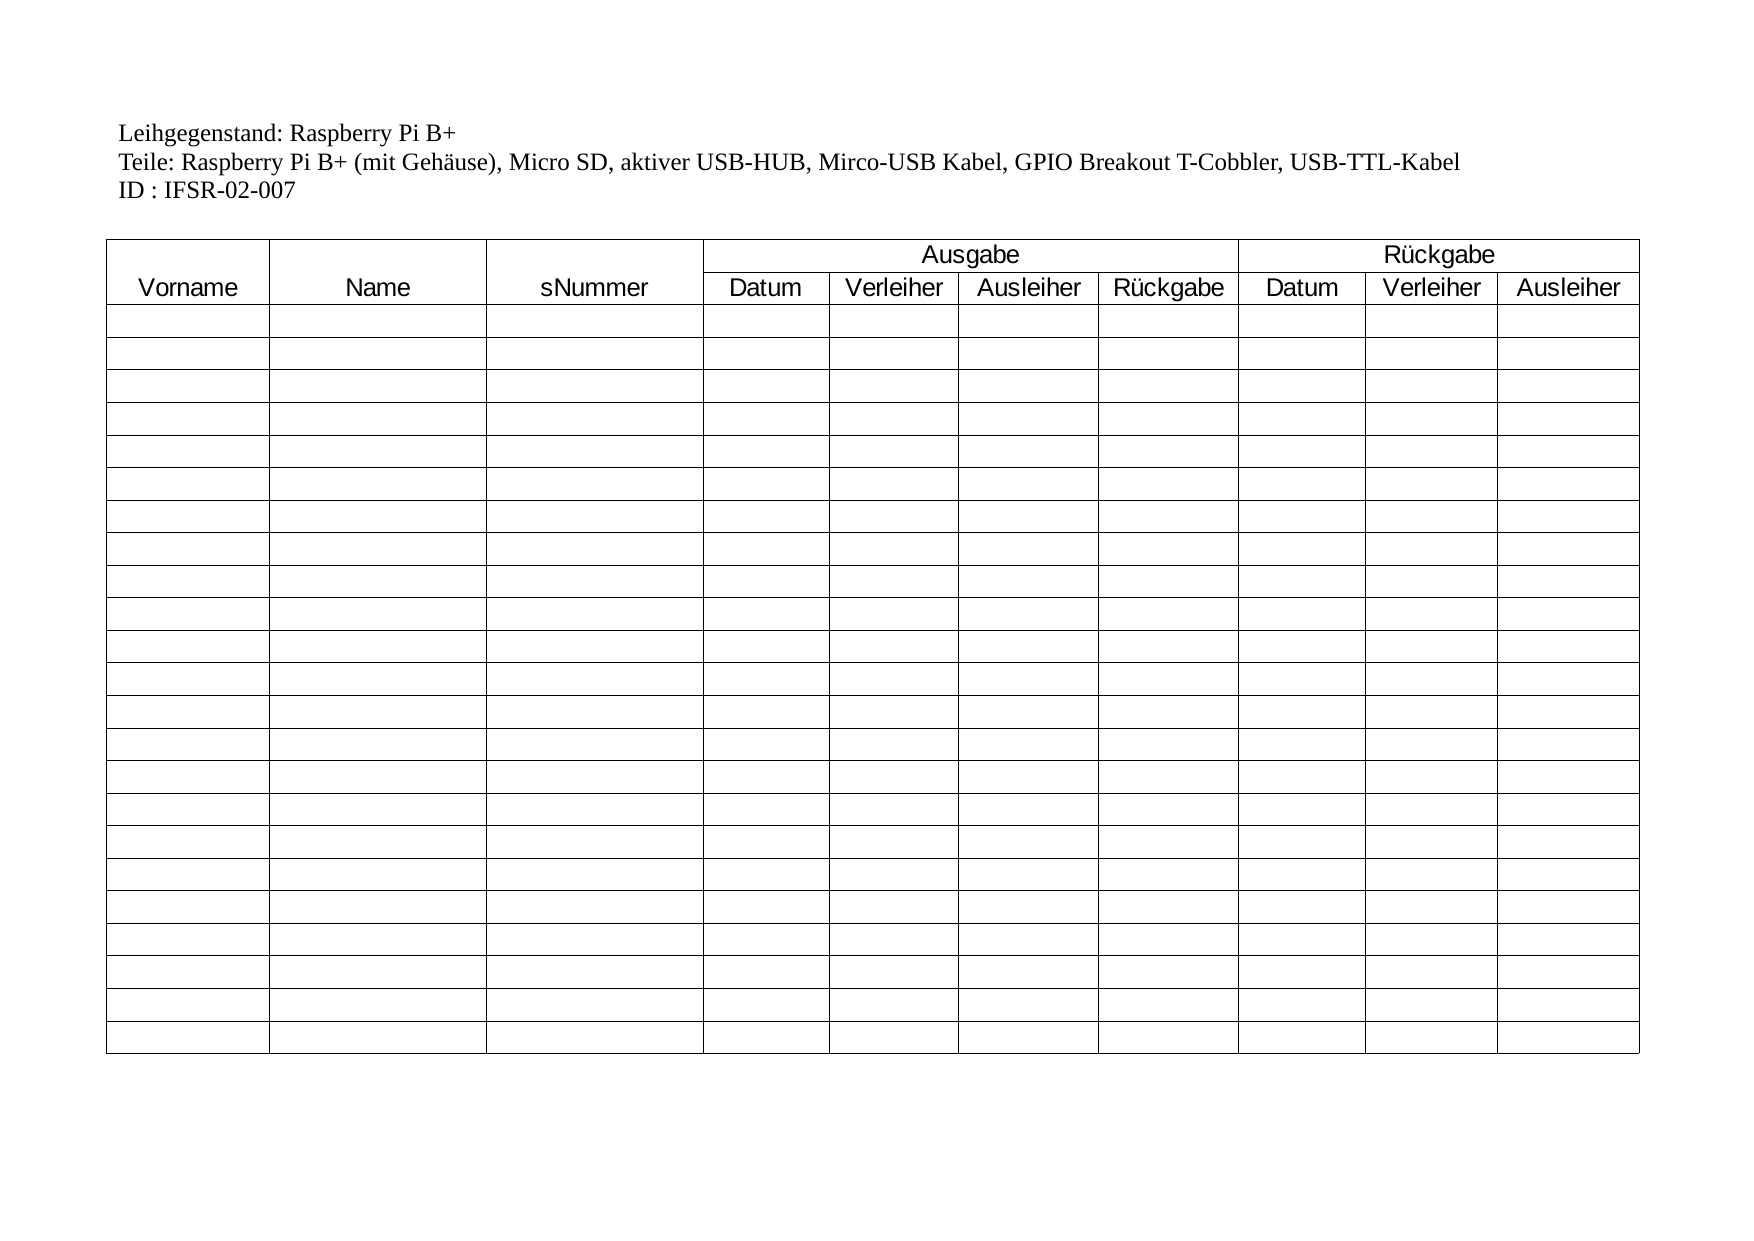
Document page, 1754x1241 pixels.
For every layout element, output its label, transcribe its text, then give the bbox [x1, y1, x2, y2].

text Leihgegenstand: Raspberry Pi B+ [118, 118, 1636, 147]
text Teile: Raspberry Pi B+ (mit Gehäuse), Micro SD, aktiver USB-HUB, Mirco-USB Kabel, GPIO Breakout T-Cobbler, USB-TTL-Kabel [118, 147, 1636, 176]
text ID : IFSR-02-007 [118, 176, 1636, 204]
